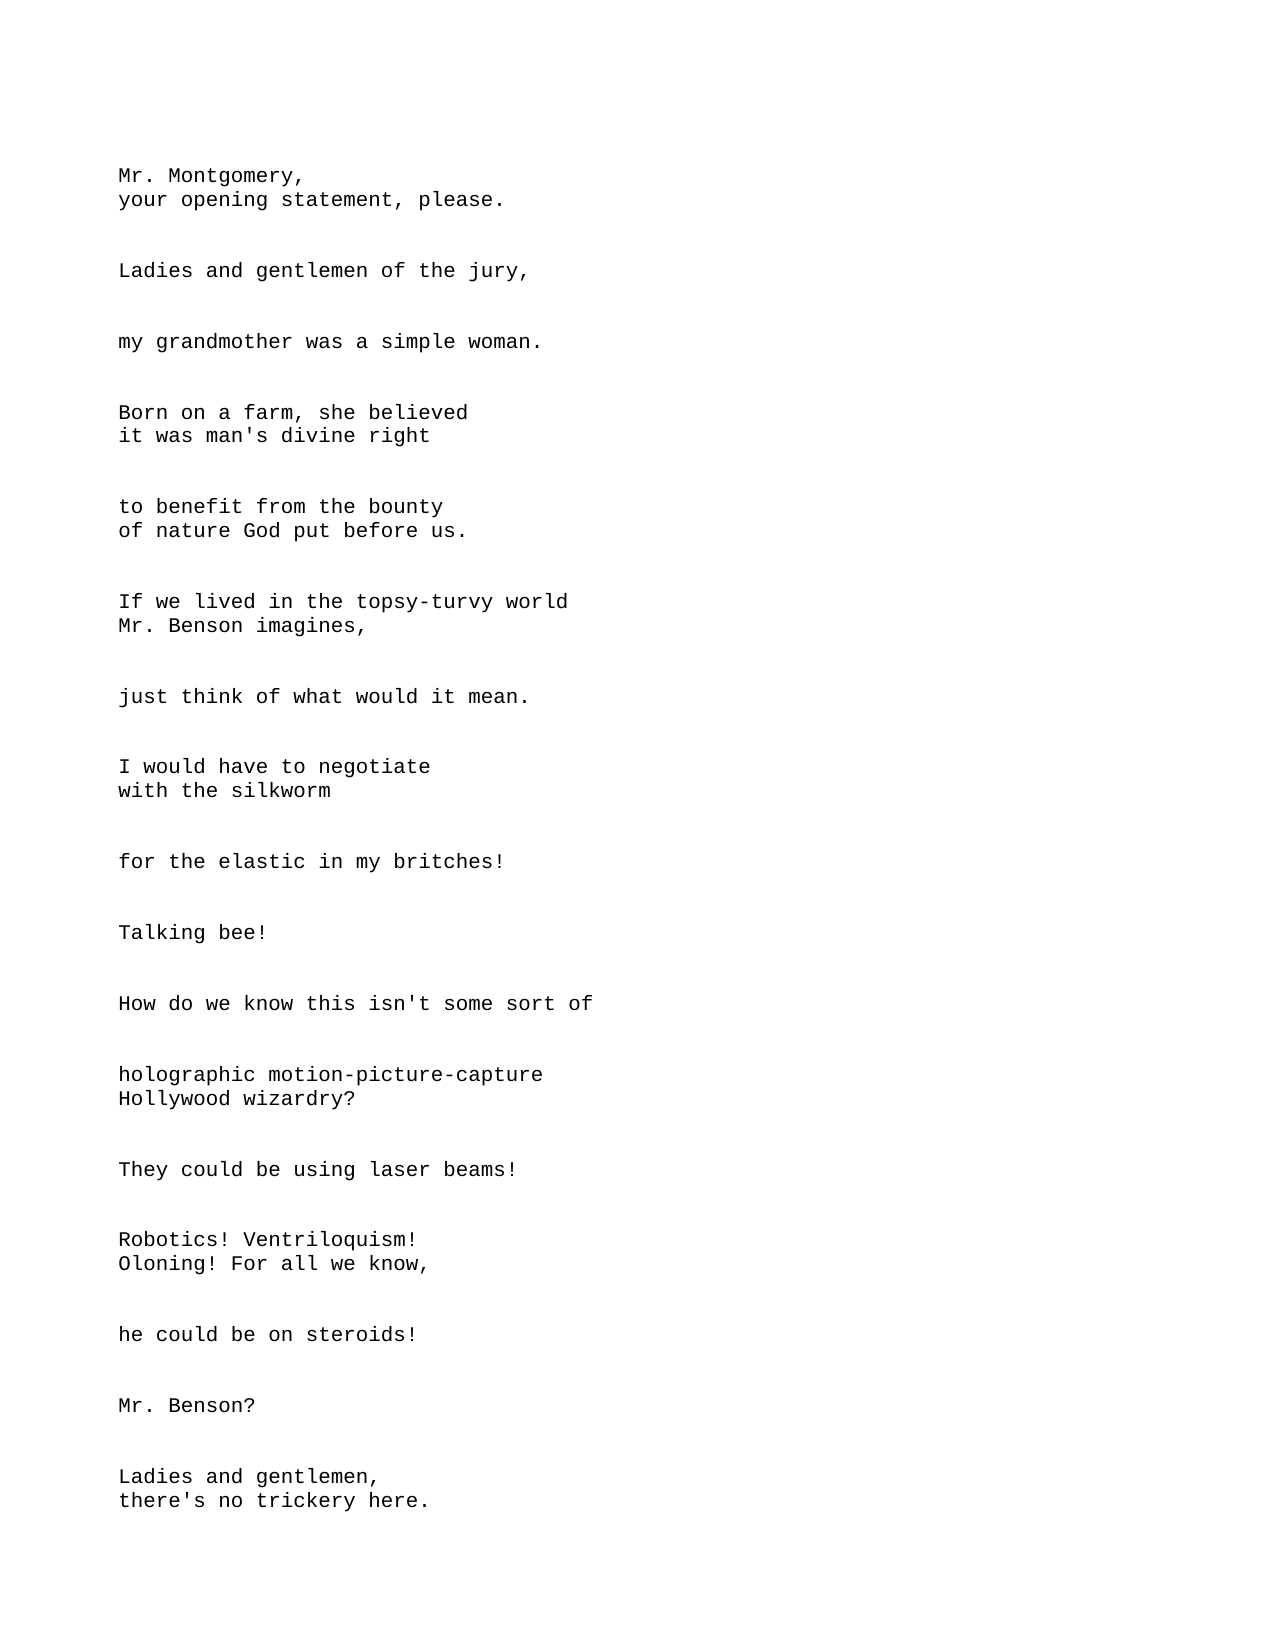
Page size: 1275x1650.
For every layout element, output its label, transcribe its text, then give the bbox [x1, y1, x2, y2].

text Mr. Benson imagines, [118, 615, 1157, 638]
text it was man's divine right [118, 426, 1157, 449]
text holographic motion-picture-capture [118, 1064, 1157, 1088]
text of nature God put before us. [118, 520, 1157, 544]
text just think of what would it mean. [118, 686, 1157, 709]
text They could be using laser beams! [118, 1158, 1157, 1182]
text with the silkworm [118, 780, 1157, 804]
text If we lived in the topsy-turvy world [118, 591, 1157, 615]
text Oloning! For all we know, [118, 1253, 1157, 1277]
text How do we know this isn't some sort of [118, 993, 1157, 1017]
text Ladies and gentlemen, [118, 1466, 1157, 1489]
text my grandmother was a simple woman. [118, 331, 1157, 354]
text Mr. Montgomery, [118, 165, 1157, 189]
text Robotics! Ventriloquism! [118, 1229, 1157, 1253]
text Hollywood wizardry? [118, 1088, 1157, 1111]
text for the elastic in my britches! [118, 851, 1157, 875]
text I would have to negotiate [118, 757, 1157, 780]
text Ladies and gentlemen of the jury, [118, 260, 1157, 284]
text to benefit from the bounty [118, 496, 1157, 520]
text Born on a farm, she believed [118, 402, 1157, 426]
text Mr. Benson? [118, 1395, 1157, 1419]
text Talking bee! [118, 922, 1157, 946]
text he could be on steroids! [118, 1324, 1157, 1348]
text there's no trickery here. [118, 1489, 1157, 1513]
text your opening statement, please. [118, 189, 1157, 213]
